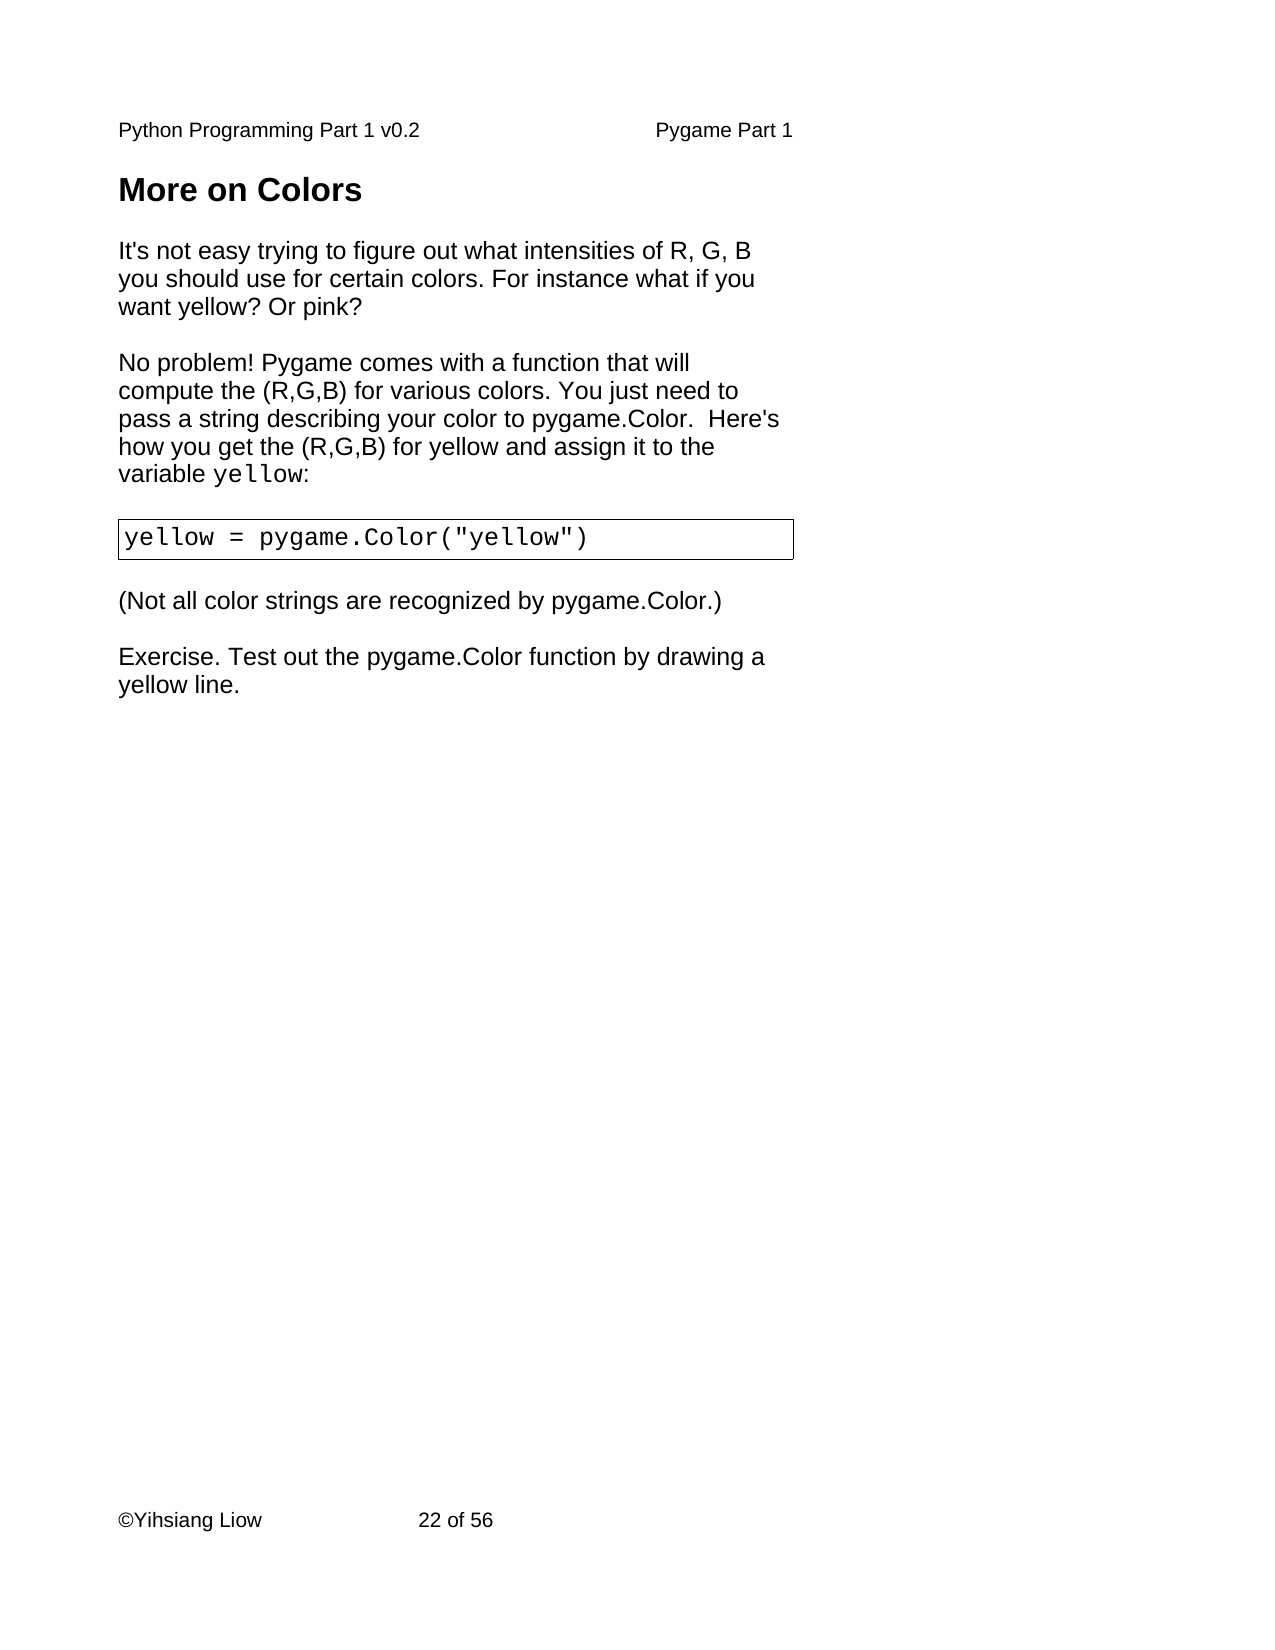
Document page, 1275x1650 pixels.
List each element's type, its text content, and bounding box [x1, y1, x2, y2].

text More on Colors [118, 171, 793, 208]
text (Not all color strings are recognized by pygame.Color.) [118, 587, 793, 615]
table_header yellow = pygame.Color("yellow") [119, 520, 793, 558]
text It's not easy trying to figure out what intensities of R, G, B you should use for certain colors. For instance what if you want yellow? Or pink? [118, 236, 793, 320]
text Exercise. Test out the pygame.Color function by drawing a yellow line. [118, 643, 793, 699]
text No problem! Pygame comes with a function that will compute the (R,G,B) for various colors. You just need to pass a string describing your color to pygame.Color. Here's how you get the (R,G,B) for yellow and assign it to the variable yellow: [118, 348, 793, 490]
